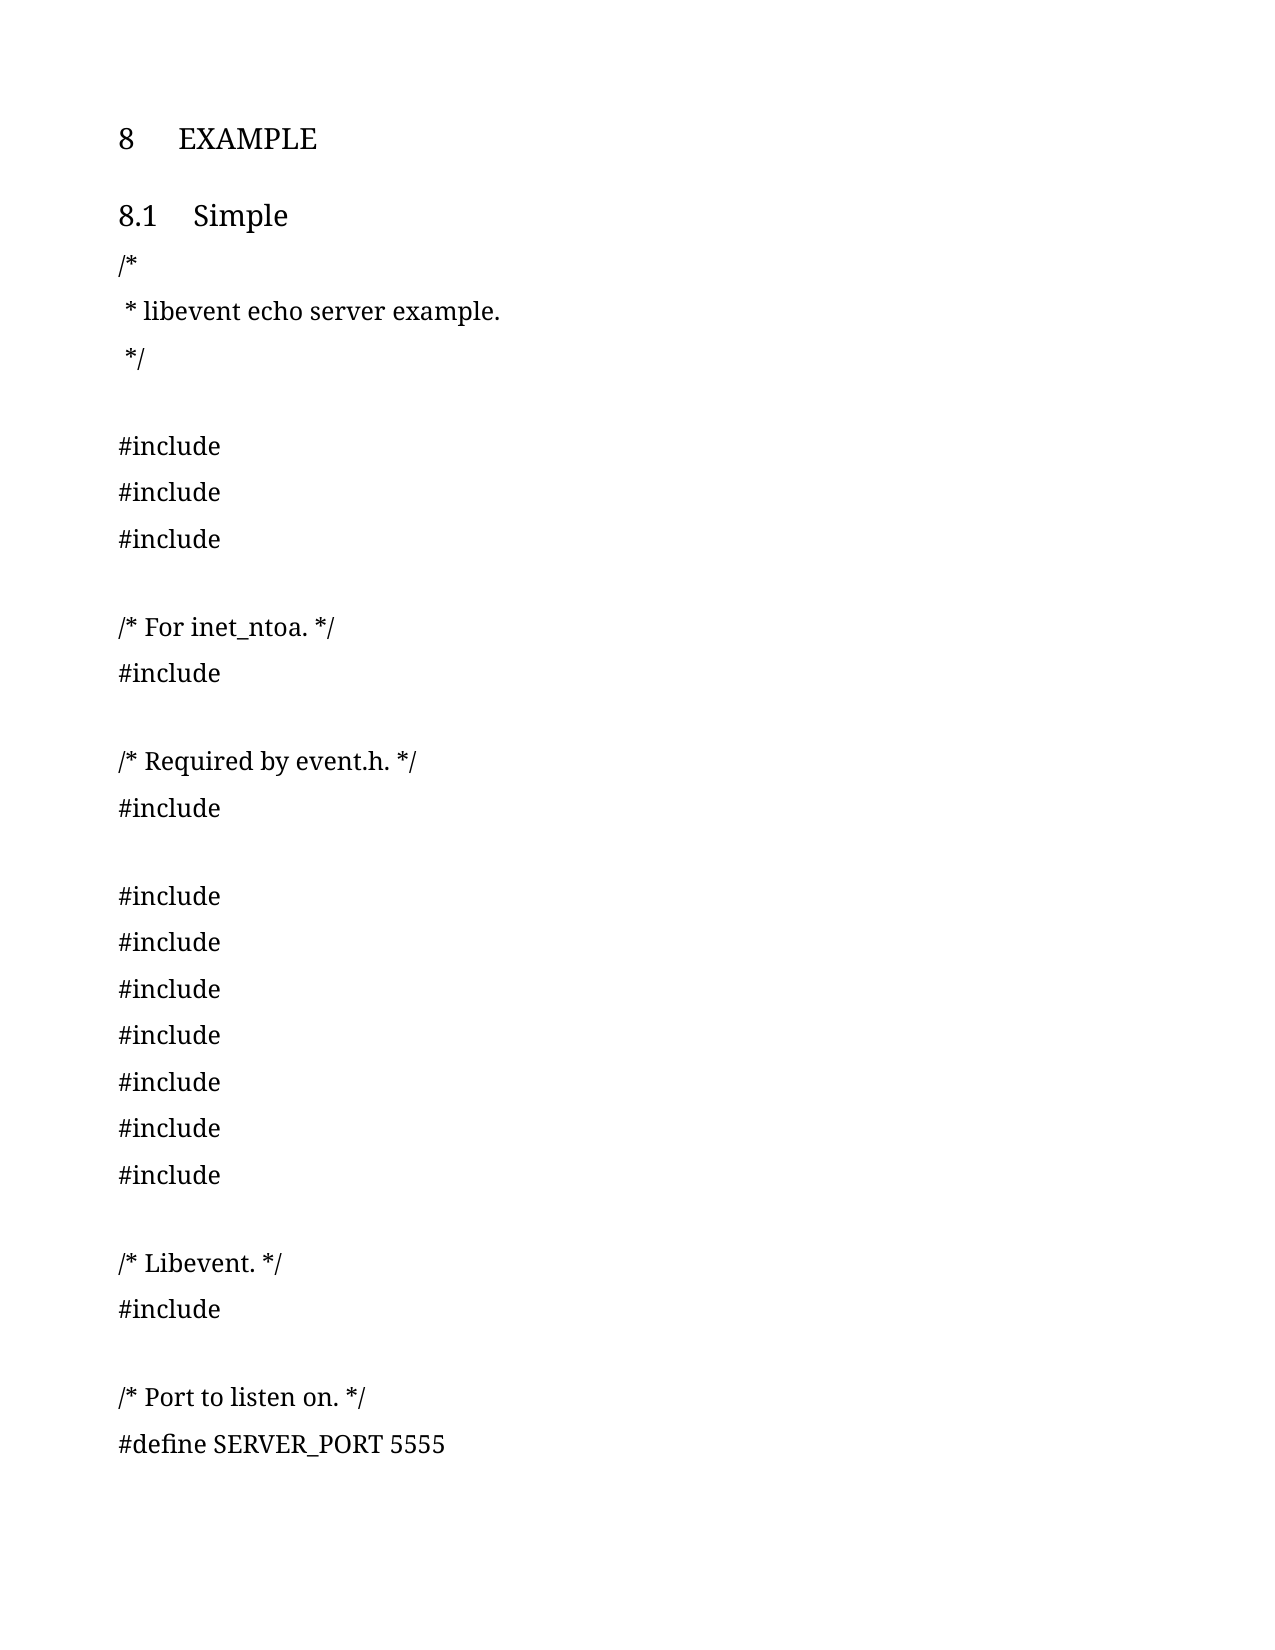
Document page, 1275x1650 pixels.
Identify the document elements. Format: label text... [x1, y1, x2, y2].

text /* Required by event.h. */ [118, 744, 1157, 778]
text #include [118, 1157, 1157, 1192]
text #include [118, 428, 1157, 462]
text #define SERVER_PORT 5555 [118, 1426, 1157, 1460]
text * libevent echo server example. [118, 294, 1157, 328]
text #include [118, 878, 1157, 912]
text /* For inet_ntoa. */ [118, 609, 1157, 643]
text #include [118, 925, 1157, 959]
text #include [118, 656, 1157, 690]
text #include [118, 971, 1157, 1005]
text #include [118, 790, 1157, 824]
text #include [118, 1292, 1157, 1326]
text /* Port to listen on. */ [118, 1380, 1157, 1414]
text /* [118, 247, 1157, 282]
subtitle EXAMPLE [118, 118, 1157, 158]
text /* Libevent. */ [118, 1245, 1157, 1279]
text #include [118, 522, 1157, 556]
text #include [118, 1018, 1157, 1052]
text */ [118, 341, 1157, 375]
text #include [118, 1111, 1157, 1145]
text #include [118, 1064, 1157, 1098]
subtitle Simple [118, 195, 1157, 235]
text #include [118, 475, 1157, 509]
